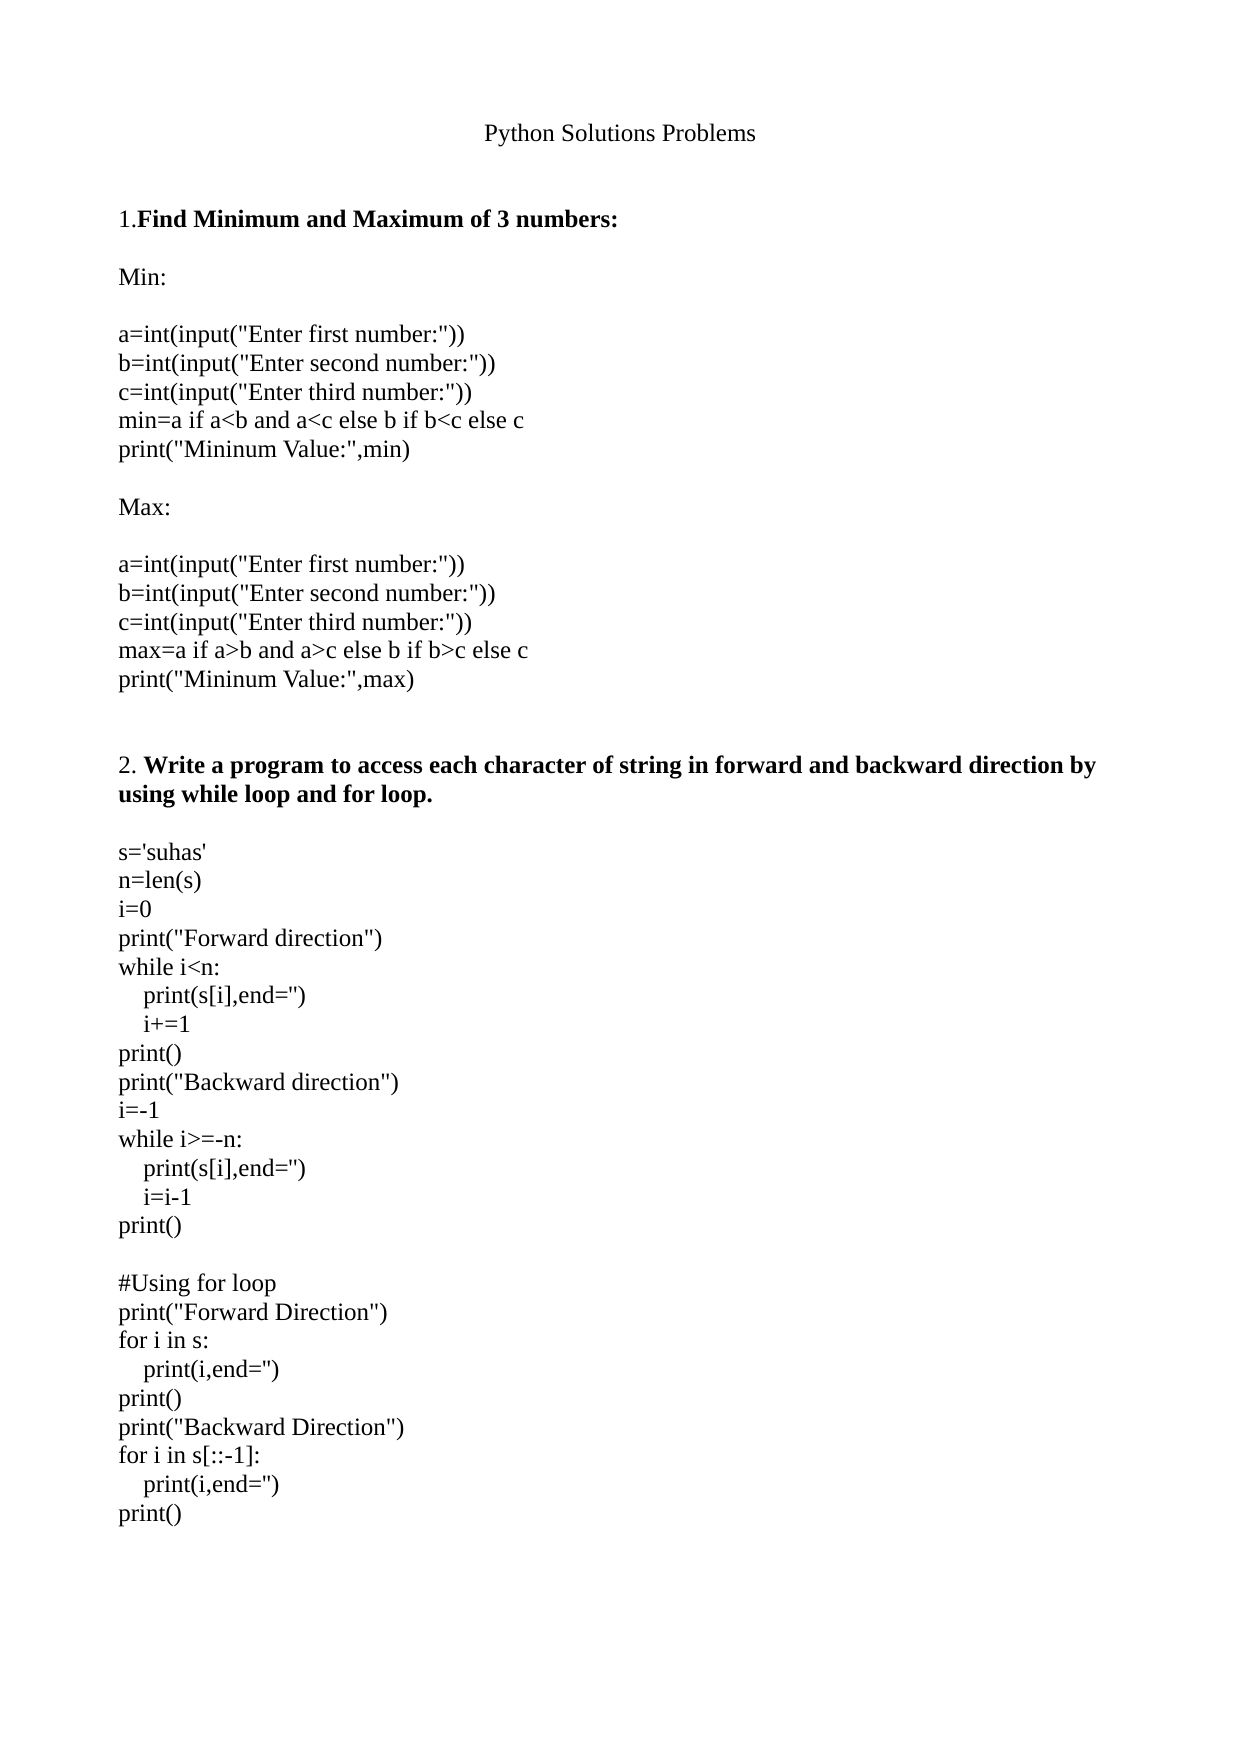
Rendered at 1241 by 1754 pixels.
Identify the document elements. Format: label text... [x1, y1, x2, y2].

text print(i,end='') [118, 1469, 1122, 1498]
text a=int(input("Enter first number:")) [118, 319, 1122, 348]
text b=int(input("Enter second number:")) [118, 348, 1122, 377]
text Python Solutions Problems [118, 118, 1122, 147]
text i=0 [118, 894, 1122, 923]
text print("Mininum Value:",max) [118, 664, 1122, 693]
text print(s[i],end='') [118, 1153, 1122, 1182]
text i=-1 [118, 1096, 1122, 1124]
text print("Backward Direction") [118, 1412, 1122, 1441]
text s='suhas' [118, 837, 1122, 866]
text 2. Write a program to access each character of string in forward and backward direction by using while loop and for loop. [118, 751, 1122, 808]
text while i<n: [118, 952, 1122, 981]
text print(i,end='') [118, 1354, 1122, 1383]
text print() [118, 1038, 1122, 1067]
text Max: a=int(input("Enter first number:")) [118, 463, 1122, 578]
text n=len(s) [118, 866, 1122, 894]
text print() [118, 1383, 1122, 1412]
text print(s[i],end='') [118, 981, 1122, 1009]
text min=a if a<b and a<c else b if b<c else c [118, 406, 1122, 434]
text max=a if a>b and a>c else b if b>c else c [118, 636, 1122, 664]
text while i>=-n: [118, 1124, 1122, 1153]
text #Using for loop [118, 1268, 1122, 1297]
text print() [118, 1498, 1122, 1527]
text 1.Find Minimum and Maximum of 3 numbers: [118, 204, 1122, 233]
text b=int(input("Enter second number:")) [118, 578, 1122, 607]
text print() [118, 1211, 1122, 1239]
text print("Mininum Value:",min) [118, 434, 1122, 463]
text Min: [118, 262, 1122, 291]
text c=int(input("Enter third number:")) [118, 607, 1122, 636]
text for i in s: [118, 1326, 1122, 1354]
text print("Forward Direction") [118, 1297, 1122, 1326]
text print("Forward direction") [118, 923, 1122, 952]
text print("Backward direction") [118, 1067, 1122, 1096]
text c=int(input("Enter third number:")) [118, 377, 1122, 406]
text i=i-1 [118, 1182, 1122, 1211]
text for i in s[::-1]: [118, 1441, 1122, 1469]
text i+=1 [118, 1009, 1122, 1038]
